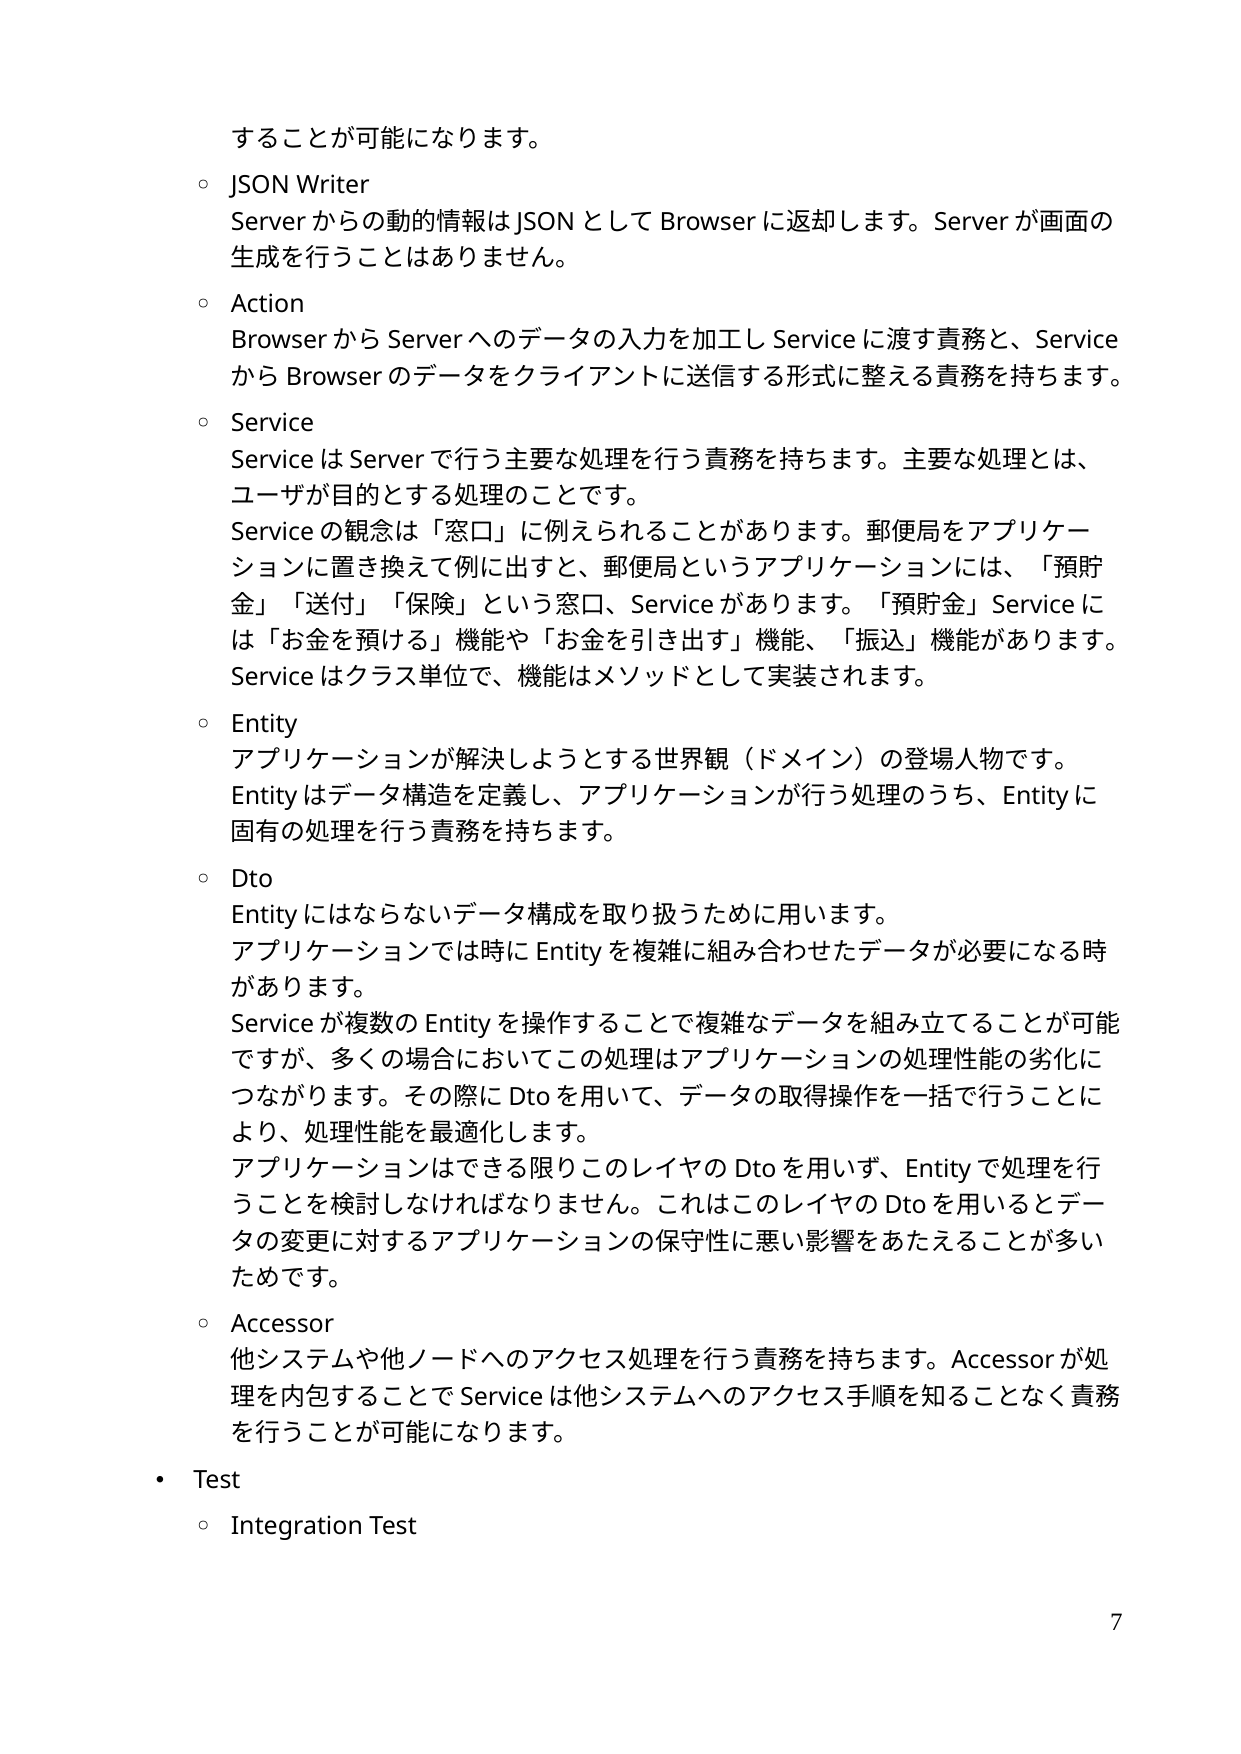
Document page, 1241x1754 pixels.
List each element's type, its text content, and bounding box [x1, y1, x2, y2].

list Integration Test [193, 1508, 1122, 1542]
list Action BrowserからServerへのデータの入力を加工しServiceに渡す責務と、ServiceからBrowserのデータをクライアントに送信する形式に整える責務を持ちます。 [193, 286, 1122, 392]
list JSON Writer Serverからの動的情報はJSONとしてBrowserに返却します。Serverが画面の生成を行うことはありません。 [193, 167, 1122, 273]
list Test [156, 1461, 1122, 1495]
list Entity アプリケーションが解決しようとする世界観（ドメイン）の登場人物です。Entityはデータ構造を定義し、アプリケーションが行う処理のうち、Entityに固有の処理を行う責務を持ちます。 [193, 705, 1122, 848]
list Service ServiceはServerで行う主要な処理を行う責務を持ちます。主要な処理とは、ユーザが目的とする処理のことです。 Serviceの観念は「窓口」に例えられることがあります。郵便局をアプリケーションに置き換えて例に出すと、郵便局というアプリケーションには、「預貯金」「送付」「保険」という窓口、Serviceがあります。「預貯金」Serviceには「お金を預ける」機能や「お金を引き出す」機能、「振込」機能があります。Serviceはクラス単位で、機能はメソッドとして実装されます。 [193, 405, 1122, 693]
list Accessor 他システムや他ノードへのアクセス処理を行う責務を持ちます。Accessorが処理を内包することでServiceは他システムへのアクセス手順を知ることなく責務を行うことが可能になります。 [193, 1306, 1122, 1449]
list することが可能になります。 [193, 118, 1122, 154]
list Dto Entityにはならないデータ構成を取り扱うために用います。 アプリケーションでは時にEntityを複雑に組み合わせたデータが必要になる時があります。 Serviceが複数のEntityを操作することで複雑なデータを組み立てることが可能ですが、多くの場合においてこの処理はアプリケーションの処理性能の劣化につながります。その際にDtoを用いて、データの取得操作を一括で行うことにより、処理性能を最適化します。 アプリケーションはできる限りこのレイヤのDtoを用いず、Entityで処理を行うことを検討しなければなりません。これはこのレイヤのDtoを用いるとデータの変更に対するアプリケーションの保守性に悪い影響をあたえることが多いためです。 [193, 861, 1122, 1293]
